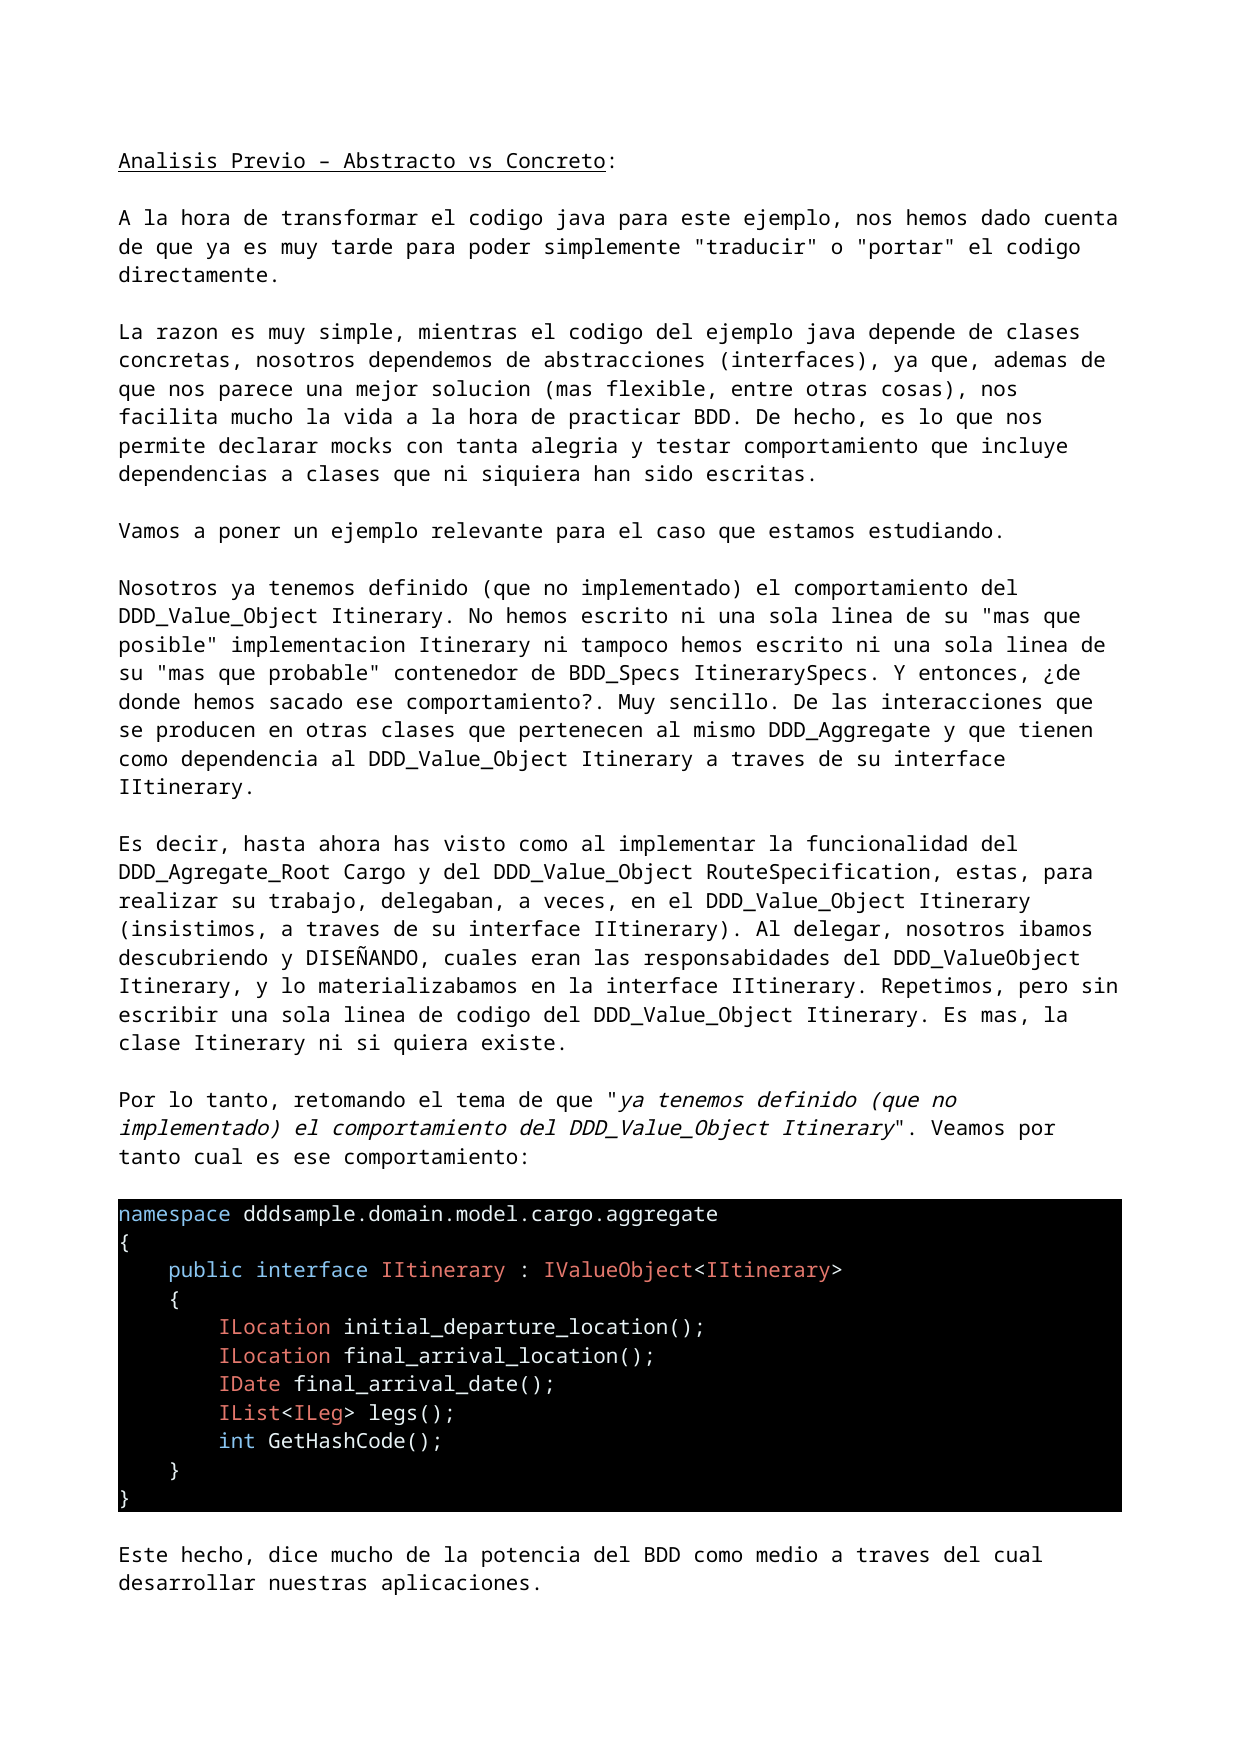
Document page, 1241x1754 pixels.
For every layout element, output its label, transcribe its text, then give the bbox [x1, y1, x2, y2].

text IList<ILeg> legs(); [118, 1398, 1122, 1426]
text namespace dddsample.domain.model.cargo.aggregate [118, 1199, 1122, 1227]
text Vamos a poner un ejemplo relevante para el caso que estamos estudiando. [118, 516, 1122, 545]
text Nosotros ya tenemos definido (que no implementado) el comportamiento del DDD_Value_Object Itinerary. No hemos escrito ni una sola linea de su "mas que posible" implementacion Itinerary ni tampoco hemos escrito ni una sola linea de su "mas que probable" contenedor de BDD_Specs ItinerarySpecs. Y entonces, ¿de donde hemos sacado ese comportamiento?. Muy sencillo. De las interacciones que se producen en otras clases que pertenecen al mismo DDD_Aggregate y que tienen como dependencia al DDD_Value_Object Itinerary a traves de su interface IItinerary. [118, 573, 1122, 801]
text Analisis Previo – Abstracto vs Concreto: [118, 147, 1122, 175]
text A la hora de transformar el codigo java para este ejemplo, nos hemos dado cuenta de que ya es muy tarde para poder simplemente "traducir" o "portar" el codigo directamente. [118, 203, 1122, 289]
text La razon es muy simple, mientras el codigo del ejemplo java depende de clases concretas, nosotros dependemos de abstracciones (interfaces), ya que, ademas de que nos parece una mejor solucion (mas flexible, entre otras cosas), nos facilita mucho la vida a la hora de practicar BDD. De hecho, es lo que nos permite declarar mocks con tanta alegria y testar comportamiento que incluye dependencias a clases que ni siquiera han sido escritas. [118, 317, 1122, 488]
text Este hecho, dice mucho de la potencia del BDD como medio a traves del cual desarrollar nuestras aplicaciones. [118, 1540, 1122, 1597]
text ILocation final_arrival_location(); [118, 1341, 1122, 1369]
text { [118, 1284, 1122, 1312]
text ILocation initial_departure_location(); [118, 1312, 1122, 1341]
text { [118, 1227, 1122, 1256]
text Es decir, hasta ahora has visto como al implementar la funcionalidad del DDD_Agregate_Root Cargo y del DDD_Value_Object RouteSpecification, estas, para realizar su trabajo, delegaban, a veces, en el DDD_Value_Object Itinerary (insistimos, a traves de su interface IItinerary). Al delegar, nosotros ibamos descubriendo y DISEÑANDO, cuales eran las responsabidades del DDD_ValueObject Itinerary, y lo materializabamos en la interface IItinerary. Repetimos, pero sin escribir una sola linea de codigo del DDD_Value_Object Itinerary. Es mas, la clase Itinerary ni si quiera existe. [118, 829, 1122, 1057]
text } [118, 1483, 1122, 1512]
text public interface IItinerary : IValueObject<IItinerary> [118, 1256, 1122, 1284]
text Por lo tanto, retomando el tema de que "ya tenemos definido (que no implementado) el comportamiento del DDD_Value_Object Itinerary". Veamos por tanto cual es ese comportamiento: [118, 1085, 1122, 1170]
text int GetHashCode(); [118, 1426, 1122, 1455]
text IDate final_arrival_date(); [118, 1369, 1122, 1398]
text } [118, 1455, 1122, 1483]
